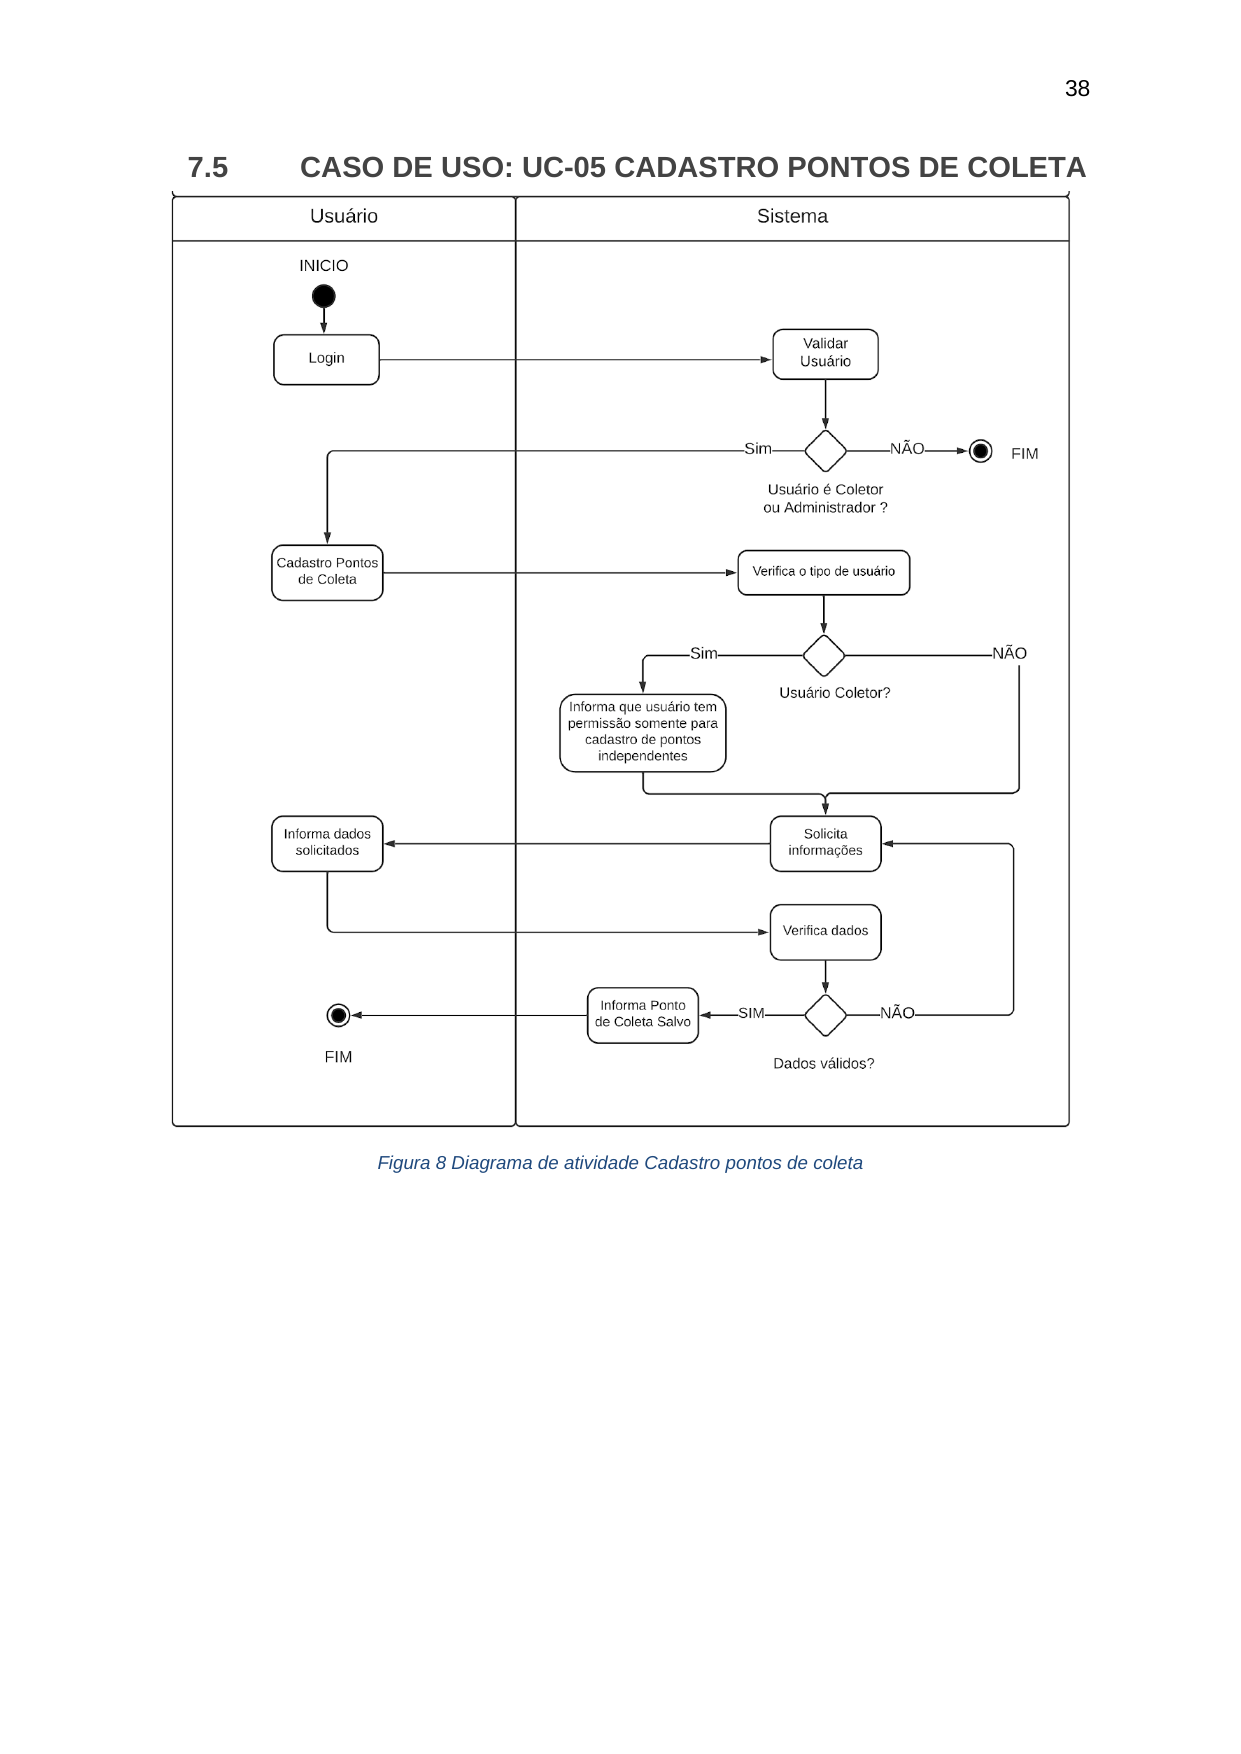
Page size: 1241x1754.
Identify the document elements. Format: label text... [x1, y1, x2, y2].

text Figura 8 Diagrama de atividade Cadastro pontos de coleta [150, 1152, 1090, 1173]
subtitle CASO DE USO: UC-05 CADASTRO PONTOS DE COLETA [187, 150, 1090, 183]
picture [150, 191, 1091, 1148]
